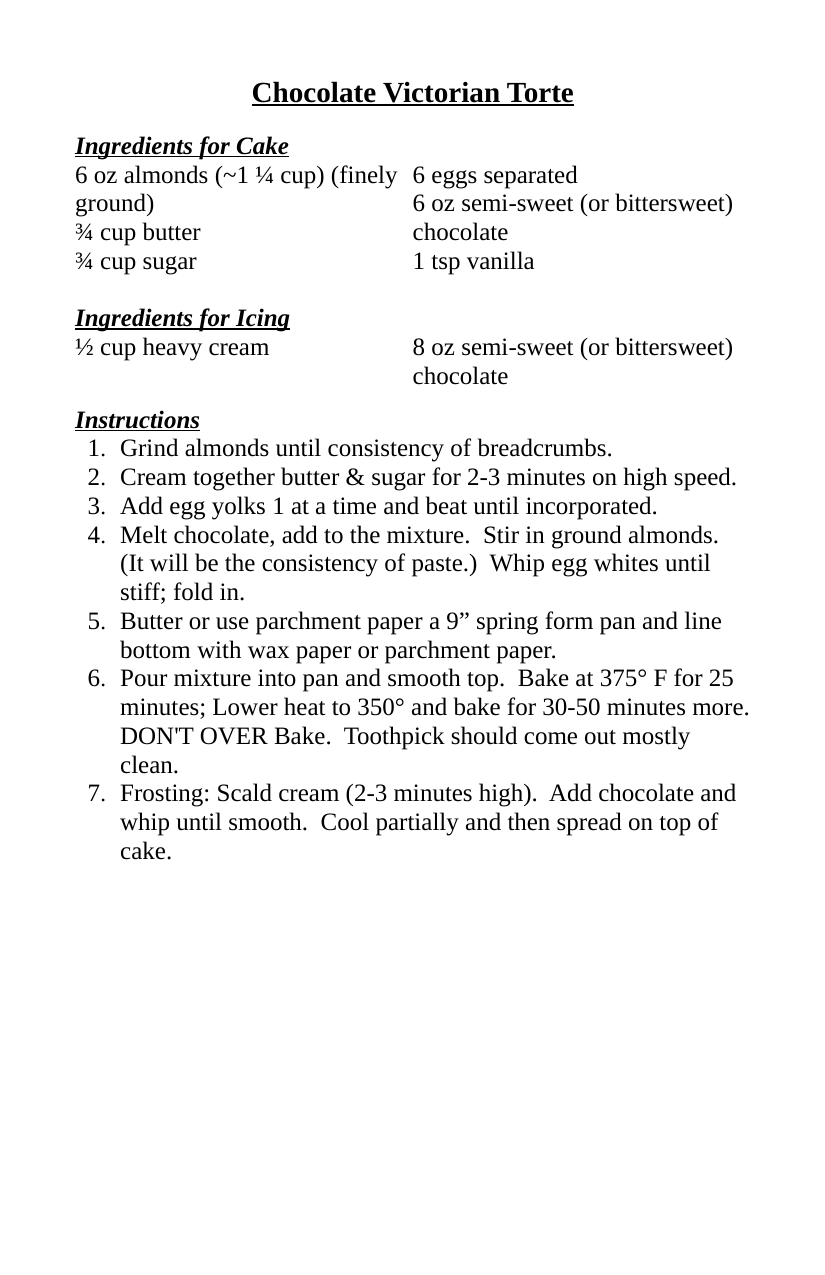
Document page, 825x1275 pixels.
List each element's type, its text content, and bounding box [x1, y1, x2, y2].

list Add egg yolks 1 at a time and beat until incorporated. [75, 491, 750, 520]
list Melt chocolate, add to the mixture. Stir in ground almonds. (It will be the consistency of paste.) Whip egg whites until stiff; fold in. [75, 520, 750, 606]
list Grind almonds until consistency of breadcrumbs. [75, 433, 750, 462]
text ½ cup heavy cream [75, 332, 412, 361]
text 1 tsp vanilla [412, 246, 750, 275]
subtitle Chocolate Victorian Torte [75, 75, 750, 108]
subtitle Instructions [75, 405, 750, 433]
text 6 eggs separated [412, 160, 750, 188]
text 6 oz almonds (~1 ¼ cup) (finely ground) [75, 160, 412, 217]
list Butter or use parchment paper a 9” spring form pan and line bottom with wax paper or parchment paper. [75, 606, 750, 663]
subtitle Ingredients for Cake [75, 131, 750, 160]
list Pour mixture into pan and smooth top. Bake at 375° F for 25 minutes; Lower heat to 350° and bake for 30-50 minutes more. DON'T OVER Bake. Toothpick should come out mostly clean. [75, 663, 750, 778]
text ¾ cup sugar [75, 246, 412, 275]
text 6 oz semi-sweet (or bittersweet) chocolate [412, 188, 750, 246]
list Frosting: Scald cream (2-3 minutes high). Add chocolate and whip until smooth. Cool partially and then spread on top of cake. [75, 778, 750, 865]
list Cream together butter & sugar for 2-3 minutes on high speed. [75, 462, 750, 491]
text ¾ cup butter [75, 217, 412, 246]
subtitle Ingredients for Icing [75, 303, 750, 332]
text 8 oz semi-sweet (or bittersweet) chocolate [412, 332, 750, 390]
